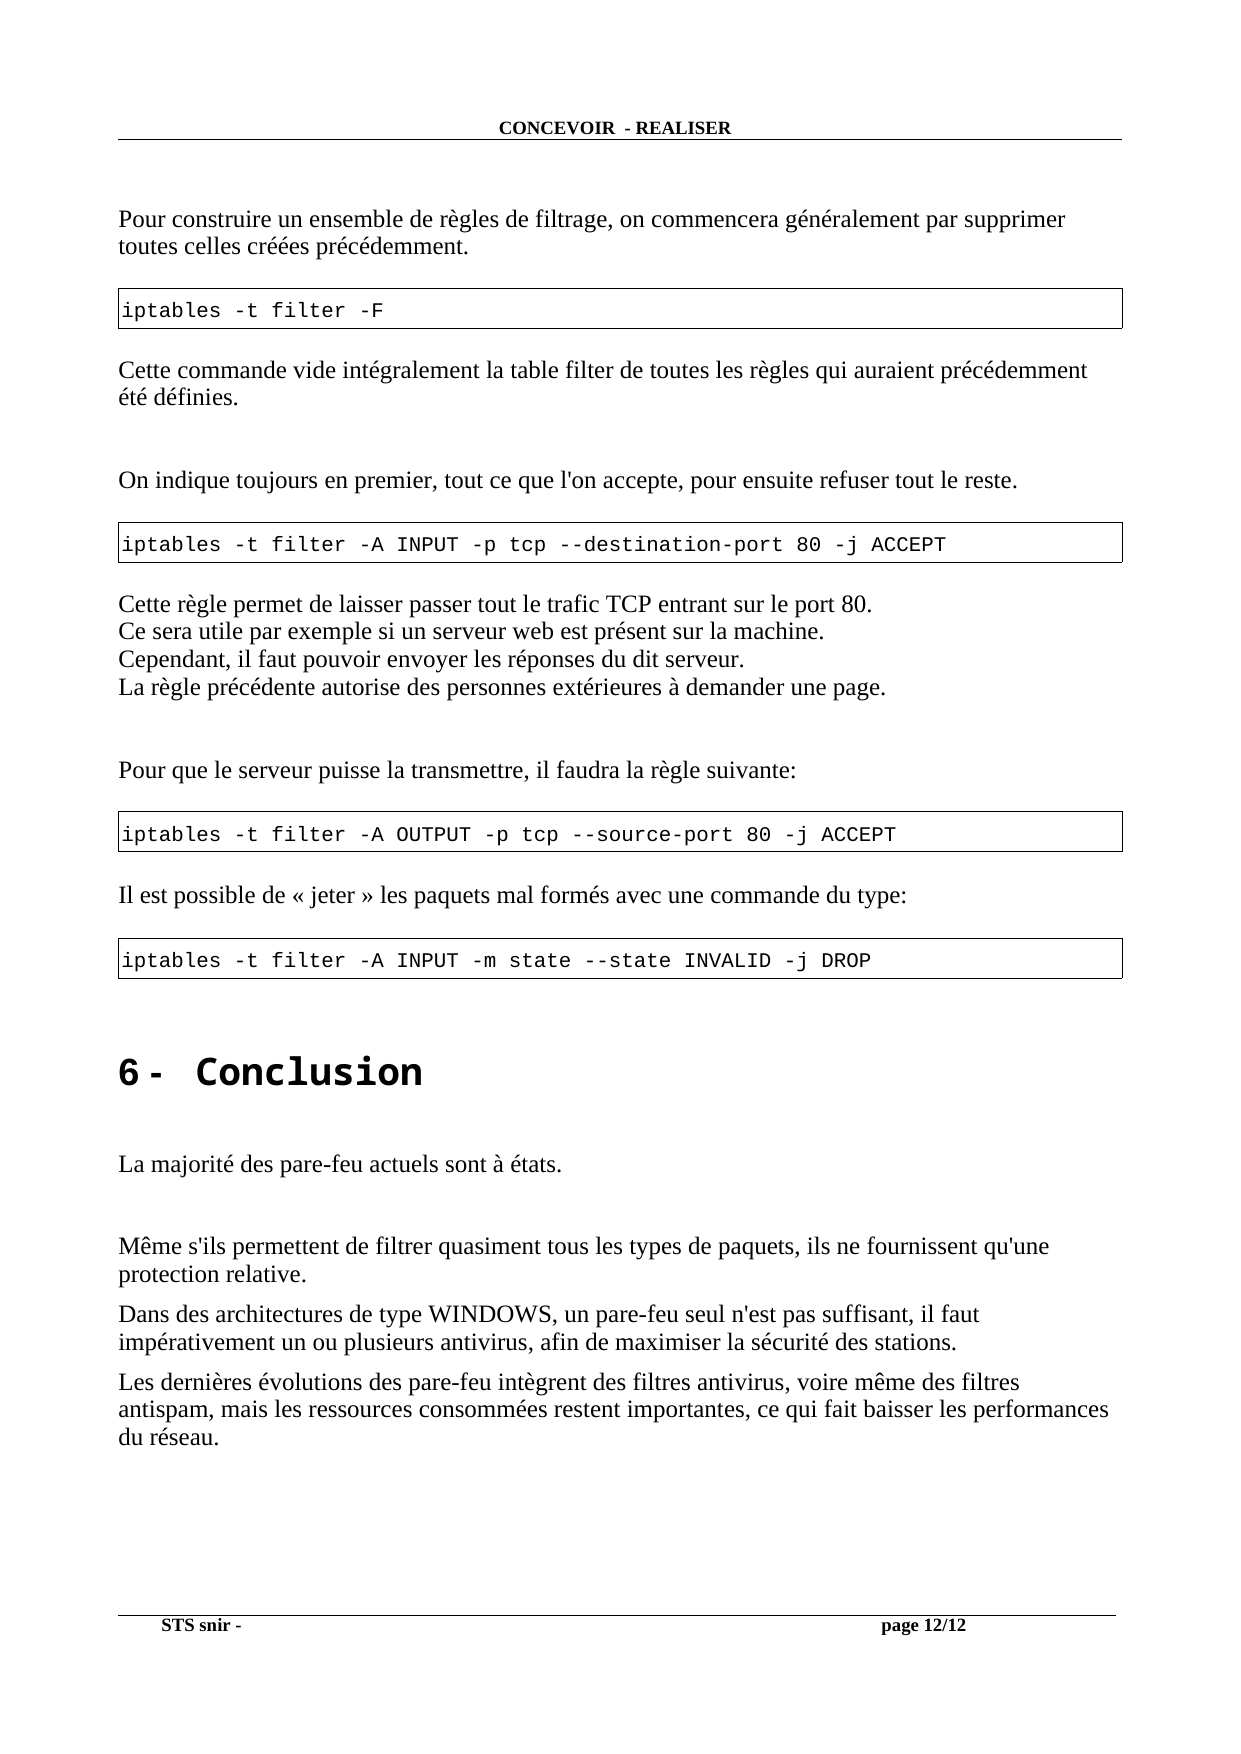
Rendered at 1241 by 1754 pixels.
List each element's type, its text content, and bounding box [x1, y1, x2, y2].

text Les dernières évolutions des pare-feu intègrent des filtres antivirus, voire même des filtres antispam, mais les ressources consommées restent importantes, ce qui fait baisser les performances du réseau. [118, 1368, 1122, 1451]
text Pour que le serveur puisse la transmettre, il faudra la règle suivante: [118, 756, 1122, 784]
subtitle Conclusion [118, 1044, 1122, 1096]
text Il est possible de « jeter » les paquets mal formés avec une commande du type: [118, 881, 1122, 908]
text La règle précédente autorise des personnes extérieures à demander une page. [118, 673, 1122, 701]
text Cette règle permet de laisser passer tout le trafic TCP entrant sur le port 80. [118, 590, 1122, 617]
text Cette commande vide intégralement la table filter de toutes les règles qui auraient précédemment été définies. [118, 356, 1122, 411]
text iptables -t filter -A INPUT -m state --state INVALID -j DROP [119, 939, 1122, 978]
text On indique toujours en premier, tout ce que l'on accepte, pour ensuite refuser tout le reste. [118, 467, 1122, 494]
text Dans des architectures de type WINDOWS, un pare-feu seul n'est pas suffisant, il faut impérativement un ou plusieurs antivirus, afin de maximiser la sécurité des stations. [118, 1300, 1122, 1355]
text Pour construire un ensemble de règles de filtrage, on commencera généralement par supprimer toutes celles créées précédemment. [118, 205, 1122, 260]
text Ce sera utile par exemple si un serveur web est présent sur la machine. [118, 617, 1122, 645]
text iptables -t filter -A OUTPUT -p tcp --source-port 80 -j ACCEPT [119, 812, 1122, 851]
text iptables -t filter -A INPUT -p tcp --destination-port 80 -j ACCEPT [119, 523, 1122, 562]
text Même s'ils permettent de filtrer quasiment tous les types de paquets, ils ne fournissent qu'une protection relative. [118, 1232, 1122, 1287]
text Cependant, il faut pouvoir envoyer les réponses du dit serveur. [118, 645, 1122, 673]
text La majorité des pare-feu actuels sont à états. [118, 1150, 1122, 1178]
text iptables -t filter -F [119, 289, 1122, 328]
